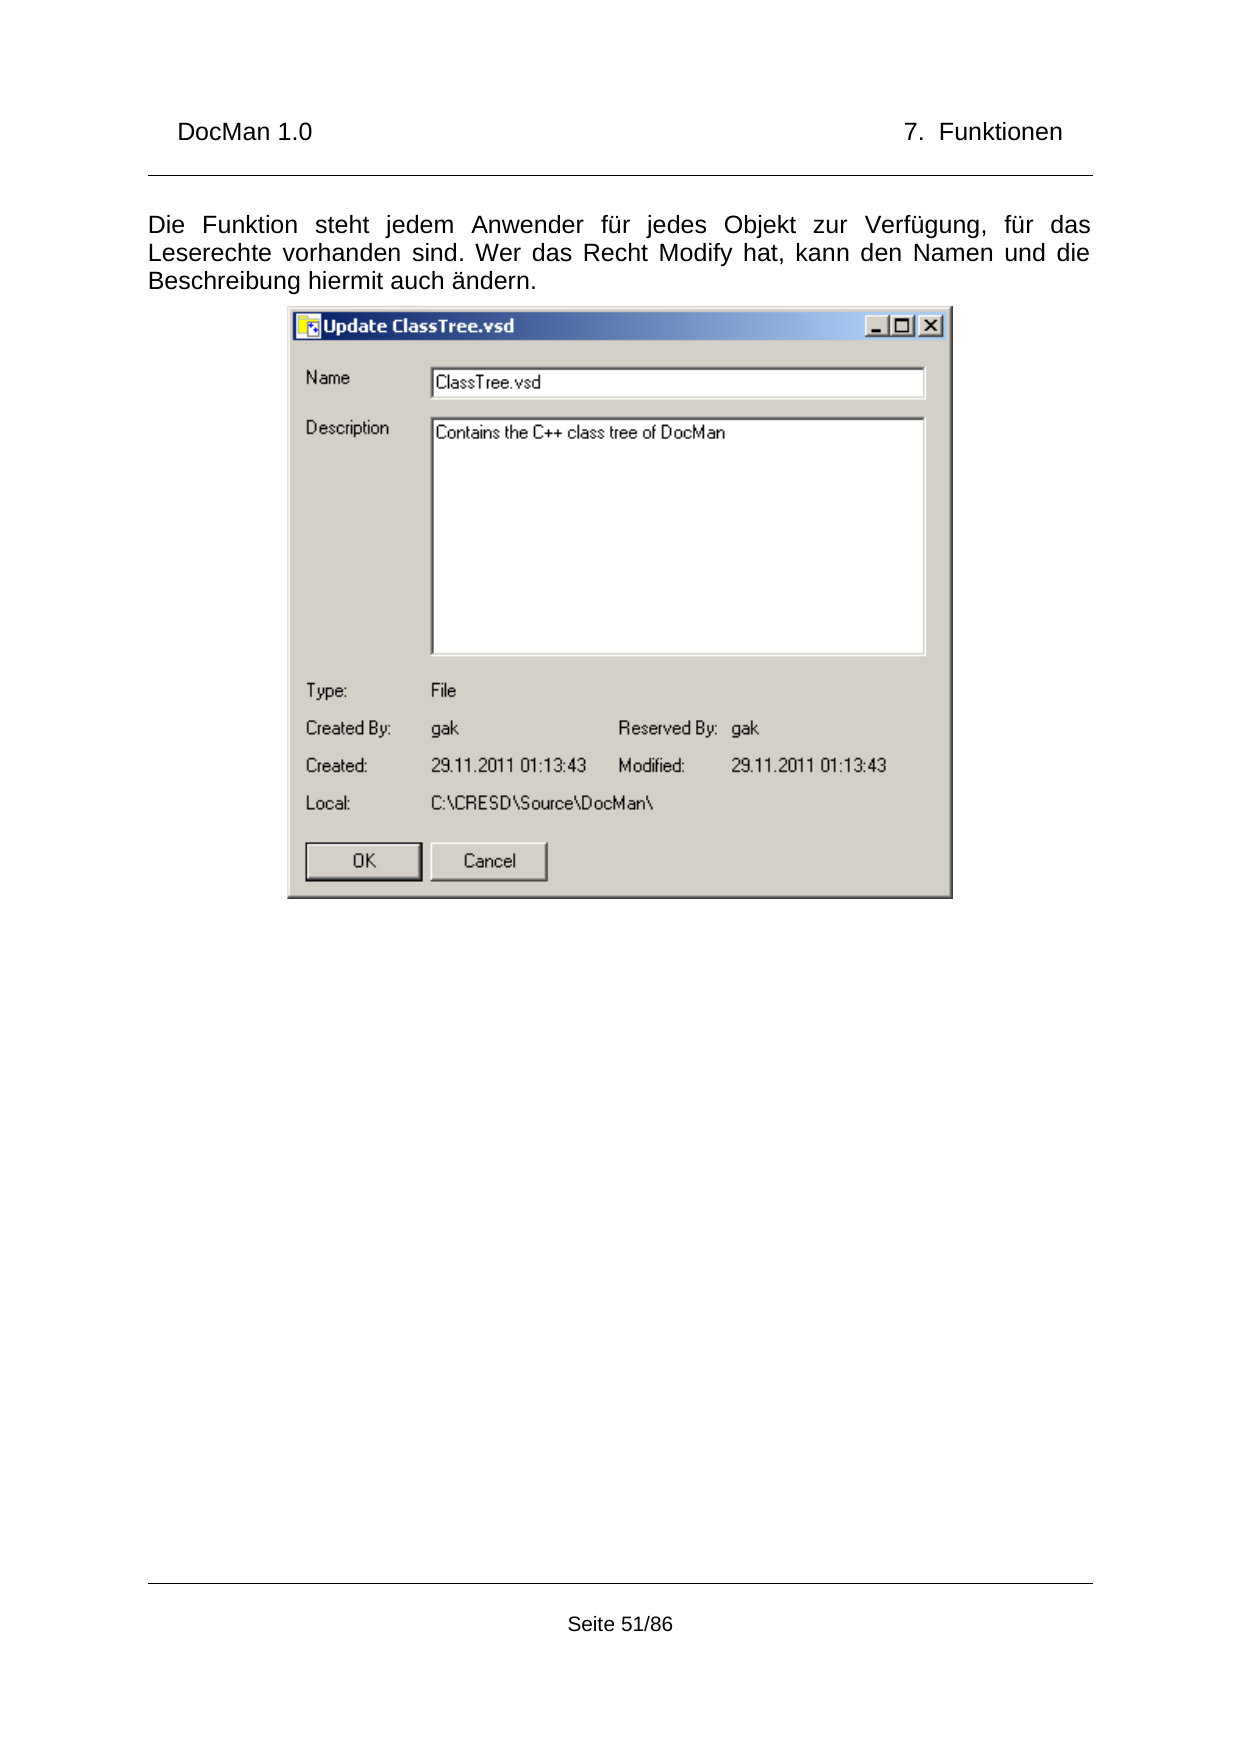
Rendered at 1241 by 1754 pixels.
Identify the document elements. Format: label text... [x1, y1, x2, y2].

picture [287, 306, 953, 899]
text Die Funktion steht jedem Anwender für jedes Objekt zur Verfügung, für das Leserechte vorhanden sind. Wer das Recht Modify hat, kann den Namen und die Beschreibung hiermit auch ändern. [148, 211, 1093, 295]
